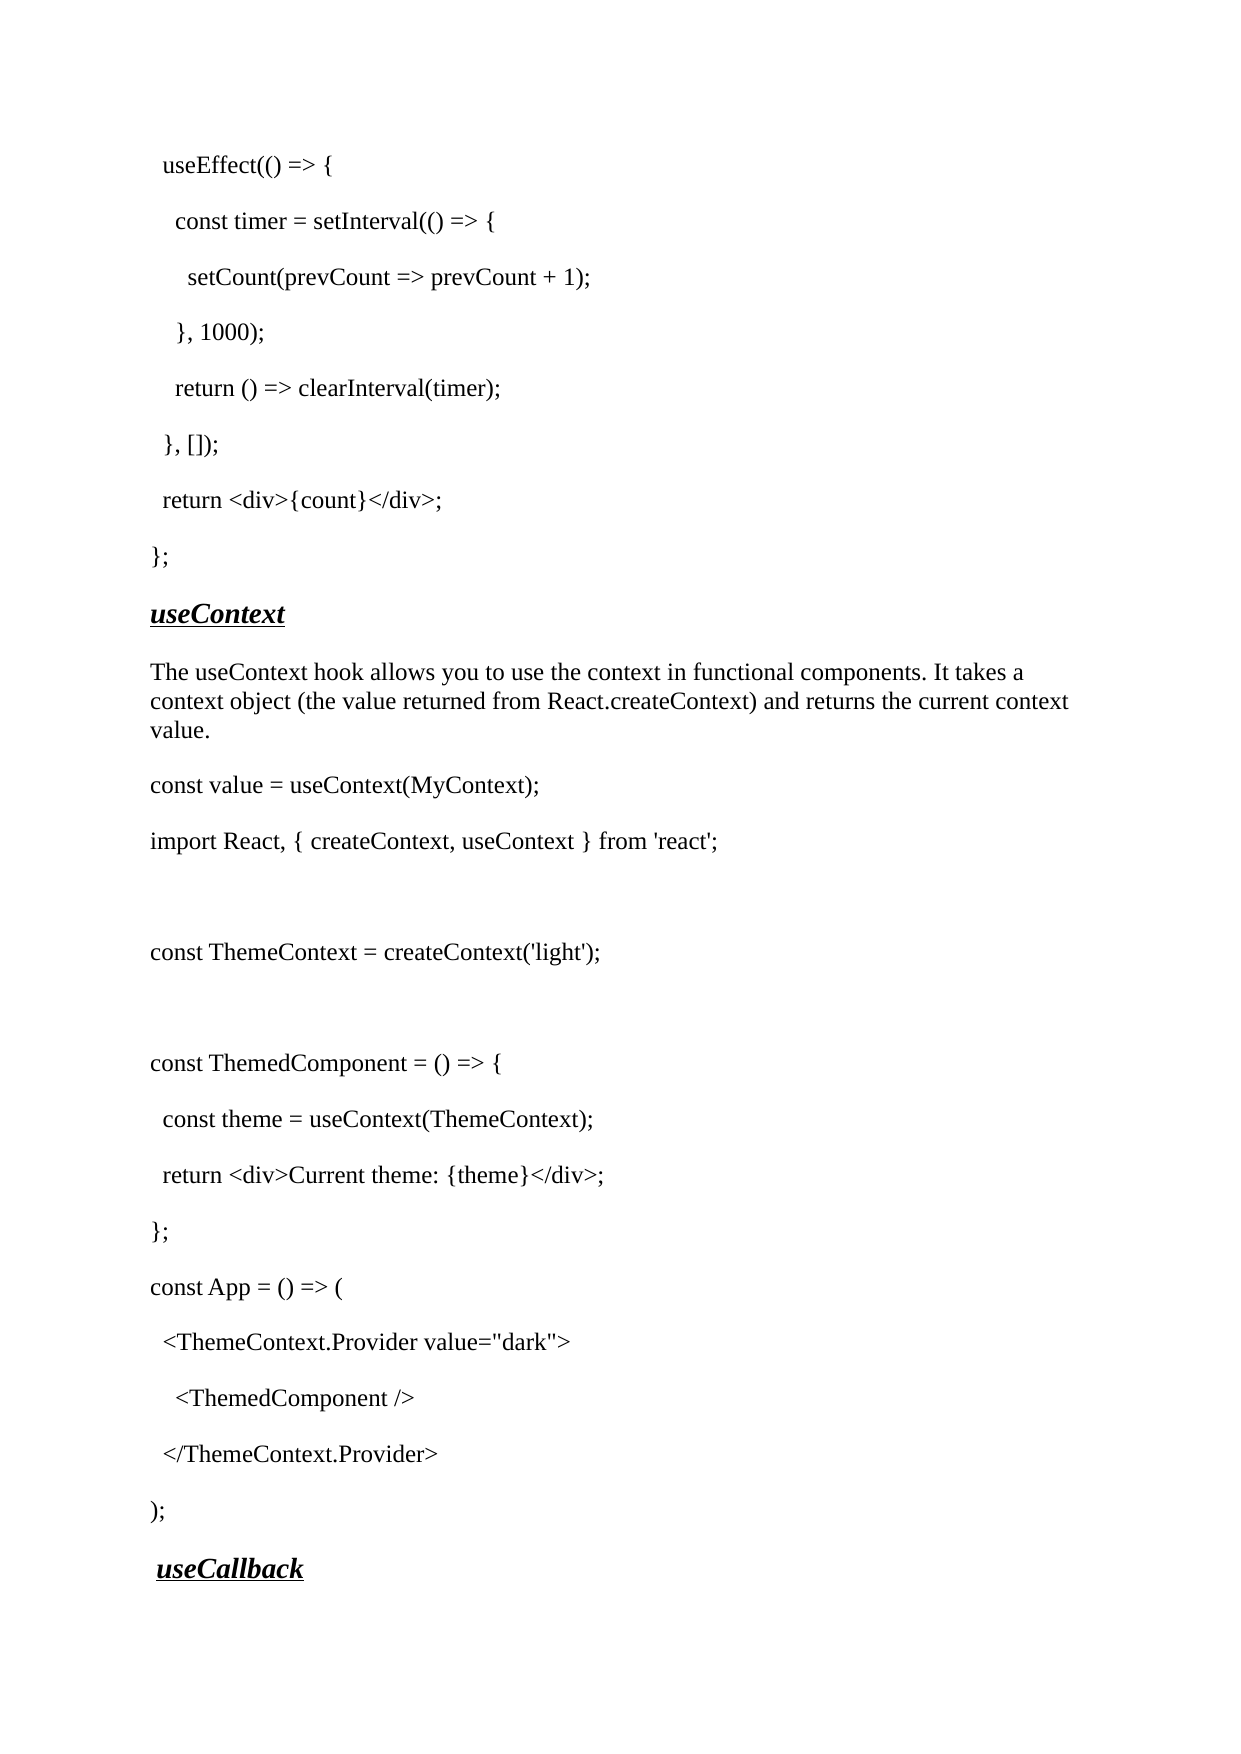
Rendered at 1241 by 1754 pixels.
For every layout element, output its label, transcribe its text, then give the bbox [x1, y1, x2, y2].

text }; [150, 541, 1090, 569]
text The useContext hook allows you to use the context in functional components. It takes a context object (the value returned from React.createContext) and returns the current context value. [150, 657, 1090, 743]
text const theme = useContext(ThemeContext); [150, 1104, 1090, 1133]
text }, []); [150, 429, 1090, 458]
text const timer = setInterval(() => { [150, 206, 1090, 234]
text }; [150, 1216, 1090, 1244]
text ); [150, 1495, 1090, 1524]
text useEffect(() => { [150, 150, 1090, 179]
text <ThemeContext.Provider value="dark"> [150, 1327, 1090, 1356]
text return <div>Current theme: {theme}</div>; [150, 1160, 1090, 1189]
text </ThemeContext.Provider> [150, 1439, 1090, 1468]
text const value = useContext(MyContext); [150, 771, 1090, 799]
text setCount(prevCount => prevCount + 1); [150, 262, 1090, 290]
text useContext [150, 597, 1090, 630]
text useCallback [150, 1551, 1090, 1584]
text }, 1000); [150, 317, 1090, 346]
text const App = () => ( [150, 1272, 1090, 1300]
text const ThemedComponent = () => { [150, 1048, 1090, 1077]
text const ThemeContext = createContext('light'); [150, 937, 1090, 966]
text return () => clearInterval(timer); [150, 373, 1090, 402]
text <ThemedComponent /> [150, 1383, 1090, 1412]
text return <div>{count}</div>; [150, 485, 1090, 514]
text import React, { createContext, useContext } from 'react'; [150, 826, 1090, 855]
